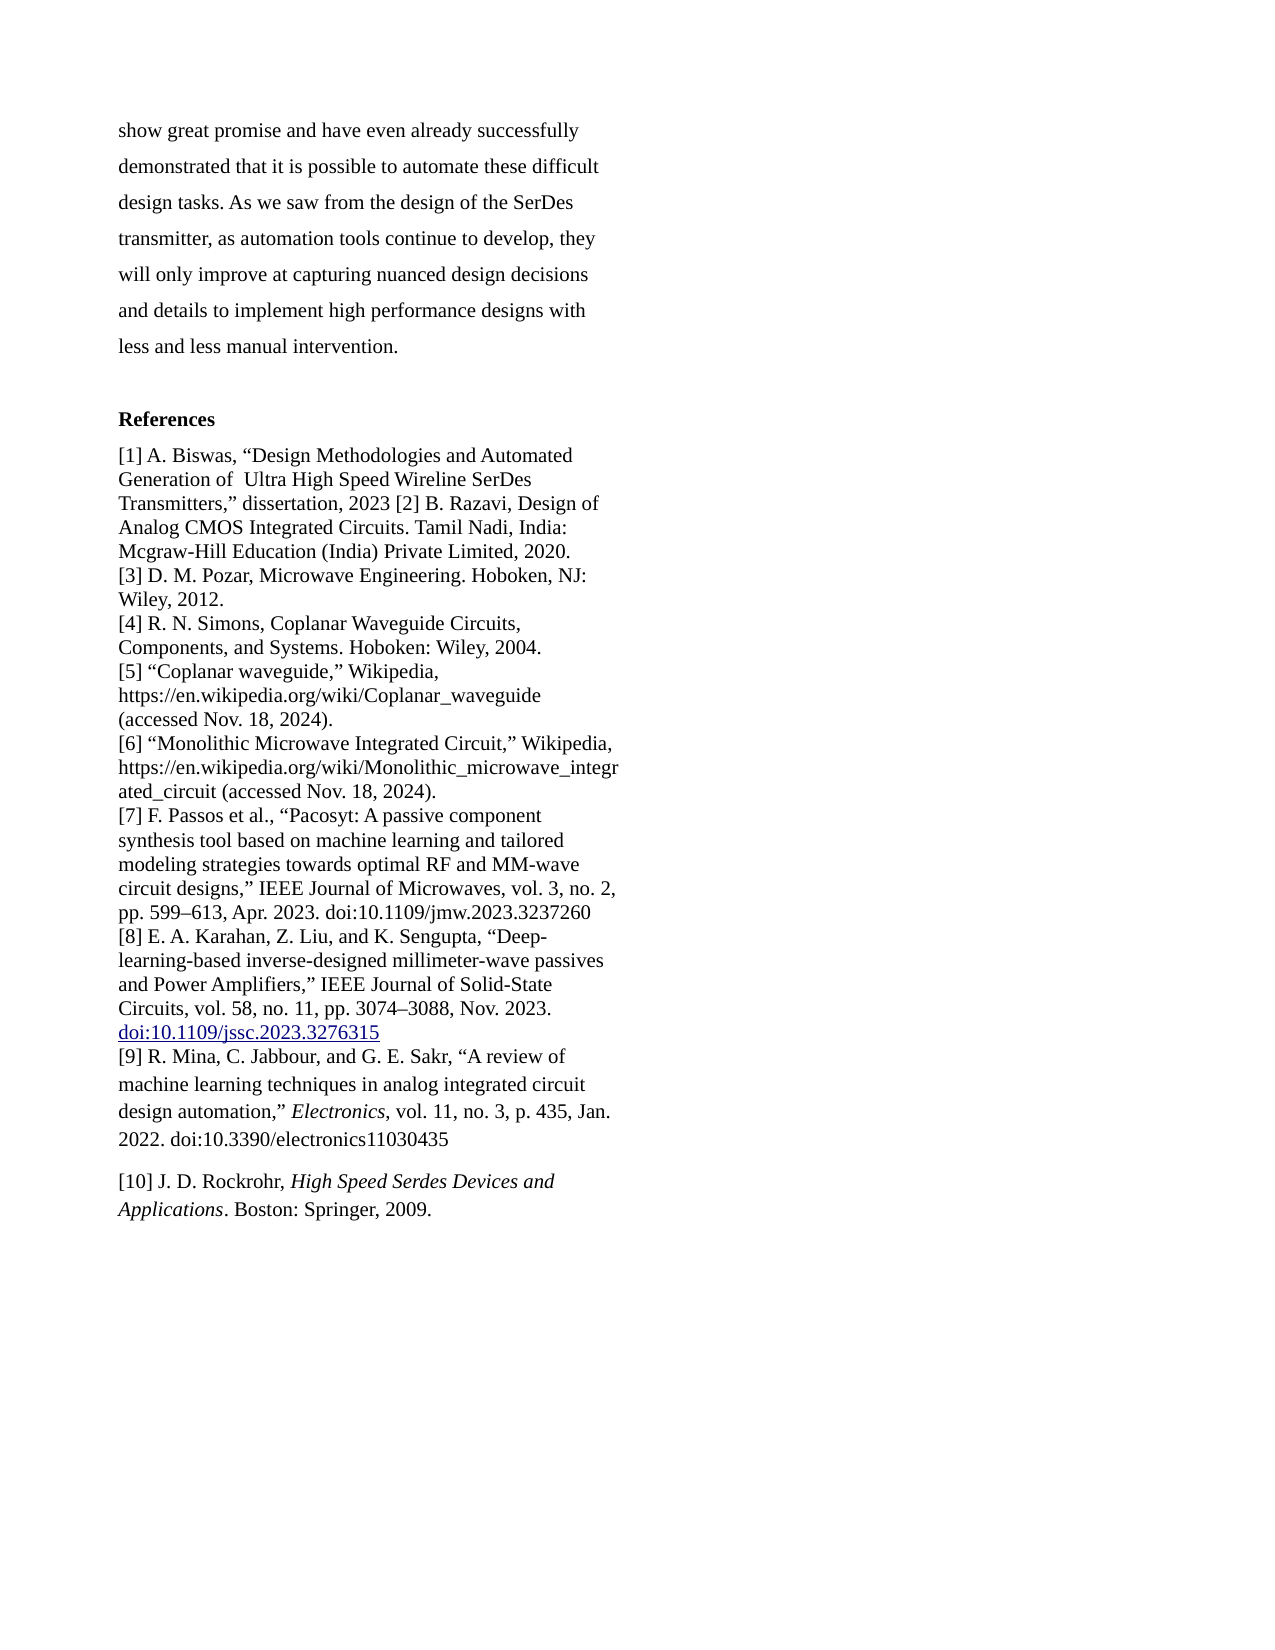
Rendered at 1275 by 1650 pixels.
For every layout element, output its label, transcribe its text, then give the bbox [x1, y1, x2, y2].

text [4] R. N. Simons, Coplanar Waveguide Circuits, Components, and Systems. Hoboken: Wiley, 2004. [118, 611, 622, 659]
text [7] F. Passos et al., “Pacosyt: A passive component synthesis tool based on machine learning and tailored modeling strategies towards optimal RF and MM-wave circuit designs,” IEEE Journal of Microwaves, vol. 3, no. 2, pp. 599–613, Apr. 2023. doi:10.1109/jmw.2023.3237260 [118, 803, 622, 924]
text References [118, 406, 622, 431]
text [5] “Coplanar waveguide,” Wikipedia, https://en.wikipedia.org/wiki/Coplanar_waveguide (accessed Nov. 18, 2024). [118, 659, 622, 731]
text [10] J. D. Rockrohr, High Speed Serdes Devices and Applications. Boston: Springer, 2009. [118, 1169, 622, 1221]
text [6] “Monolithic Microwave Integrated Circuit,” Wikipedia, https://en.wikipedia.org/wiki/Monolithic_microwave_integrated_circuit (accessed Nov. 18, 2024). [118, 731, 622, 803]
text [9] R. Mina, C. Jabbour, and G. E. Sakr, “A review of machine learning techniques in analog integrated circuit design automation,” Electronics, vol. 11, no. 3, p. 435, Jan. 2022. doi:10.3390/electronics11030435 [118, 1044, 622, 1151]
text [8] E. A. Karahan, Z. Liu, and K. Sengupta, “Deep-learning-based inverse-designed millimeter-wave passives and Power Amplifiers,” IEEE Journal of Solid-State Circuits, vol. 58, no. 11, pp. 3074–3088, Nov. 2023. doi:10.1109/jssc.2023.3276315 [118, 924, 622, 1044]
text show great promise and have even already successfully demonstrated that it is possible to automate these difficult design tasks. As we saw from the design of the SerDes transmitter, as automation tools continue to develop, they will only improve at capturing nuanced design decisions and details to implement high performance designs with less and less manual intervention. [118, 118, 622, 358]
text [1] A. Biswas, “Design Methodologies and Automated Generation of Ultra High Speed Wireline SerDes Transmitters,” dissertation, 2023 [2] B. Razavi, Design of Analog CMOS Integrated Circuits. Tamil Nadi, India: Mcgraw-Hill Education (India) Private Limited, 2020. [118, 442, 622, 563]
text [3] D. M. Pozar, Microwave Engineering. Hoboken, NJ: Wiley, 2012. [118, 563, 622, 611]
